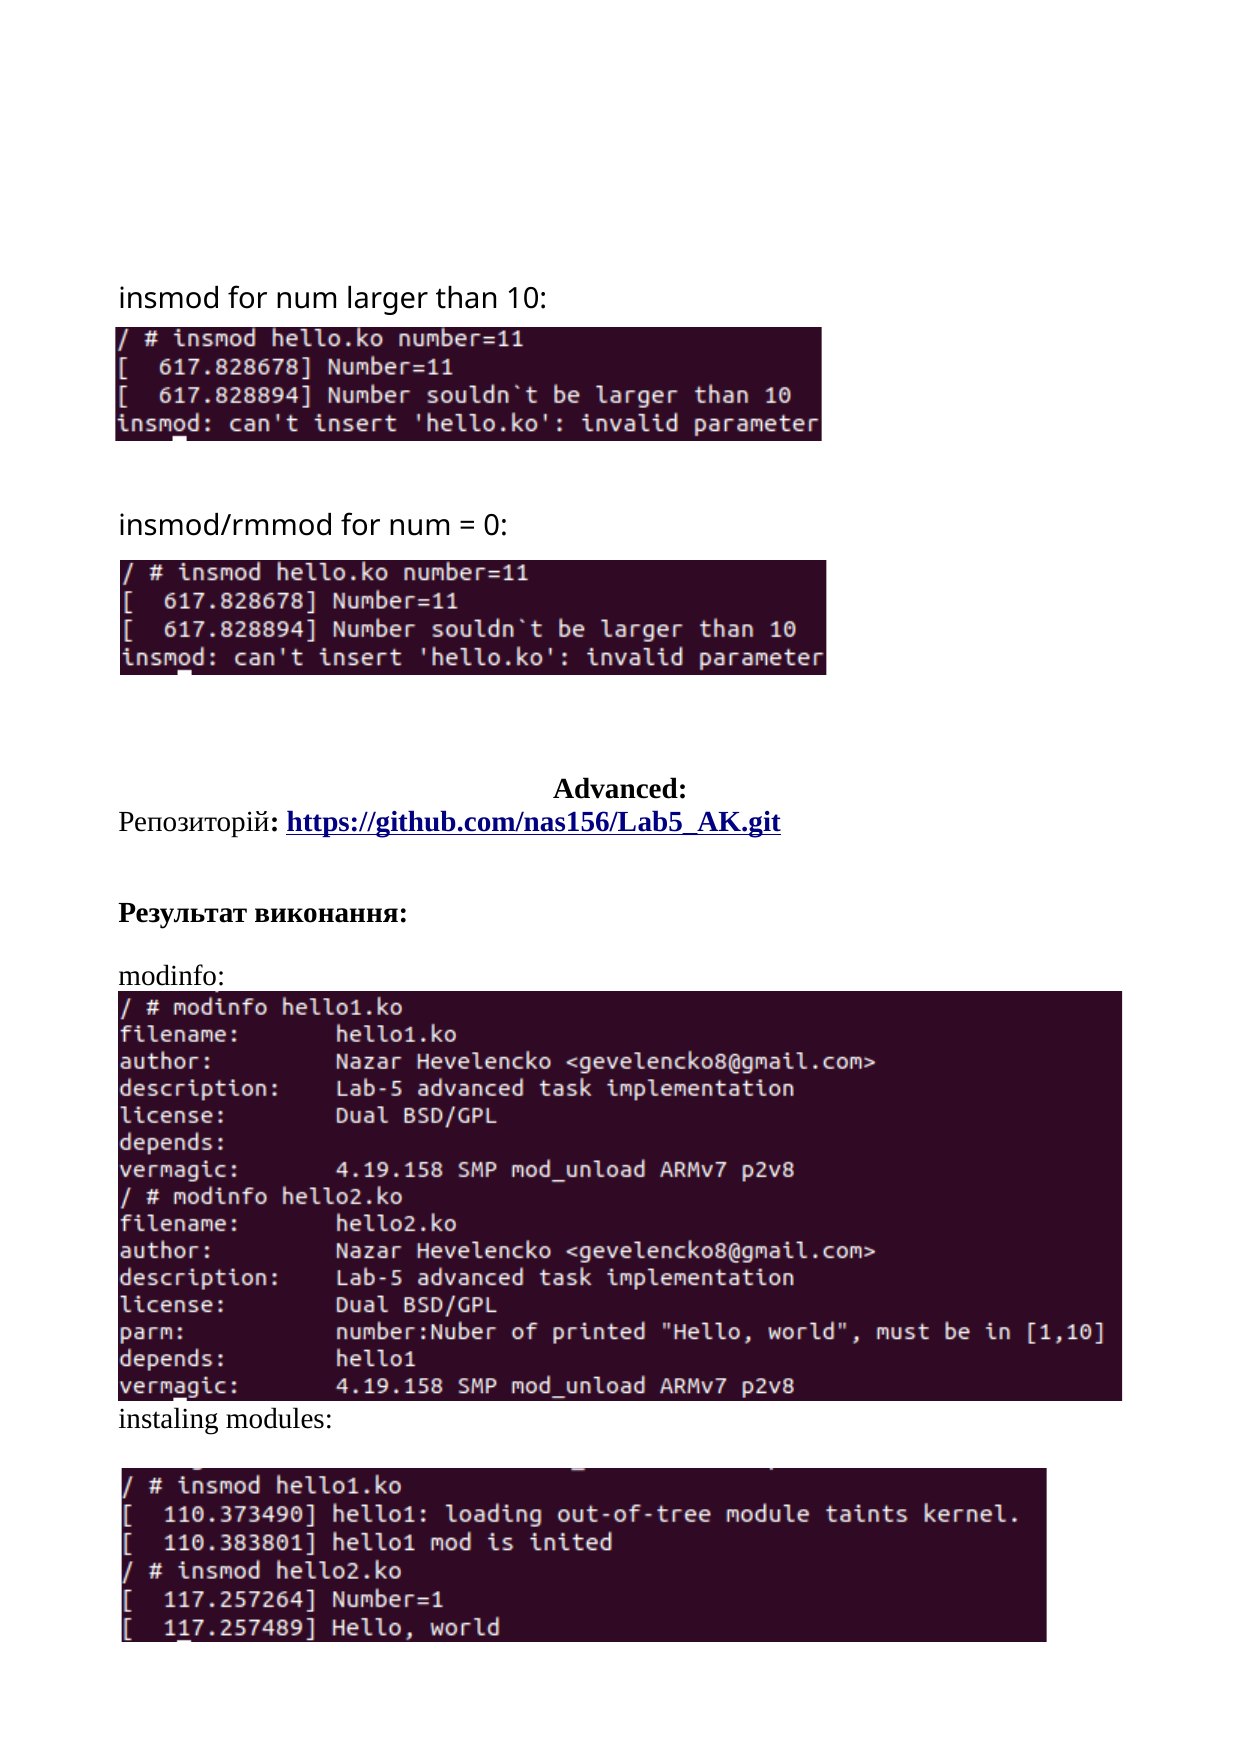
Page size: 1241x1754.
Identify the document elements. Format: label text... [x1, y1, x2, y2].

text insmod/rmmod for num = 0: [118, 504, 1122, 544]
text modinfo: [118, 958, 1122, 991]
text instaling modules: [118, 1401, 1122, 1434]
text Advanced: [118, 771, 1122, 804]
text Репозиторій: https://github.com/nas156/Lab5_AK.git [118, 804, 1122, 838]
text insmod for num larger than 10: [118, 277, 1122, 317]
text Результат виконання: [118, 896, 1122, 929]
